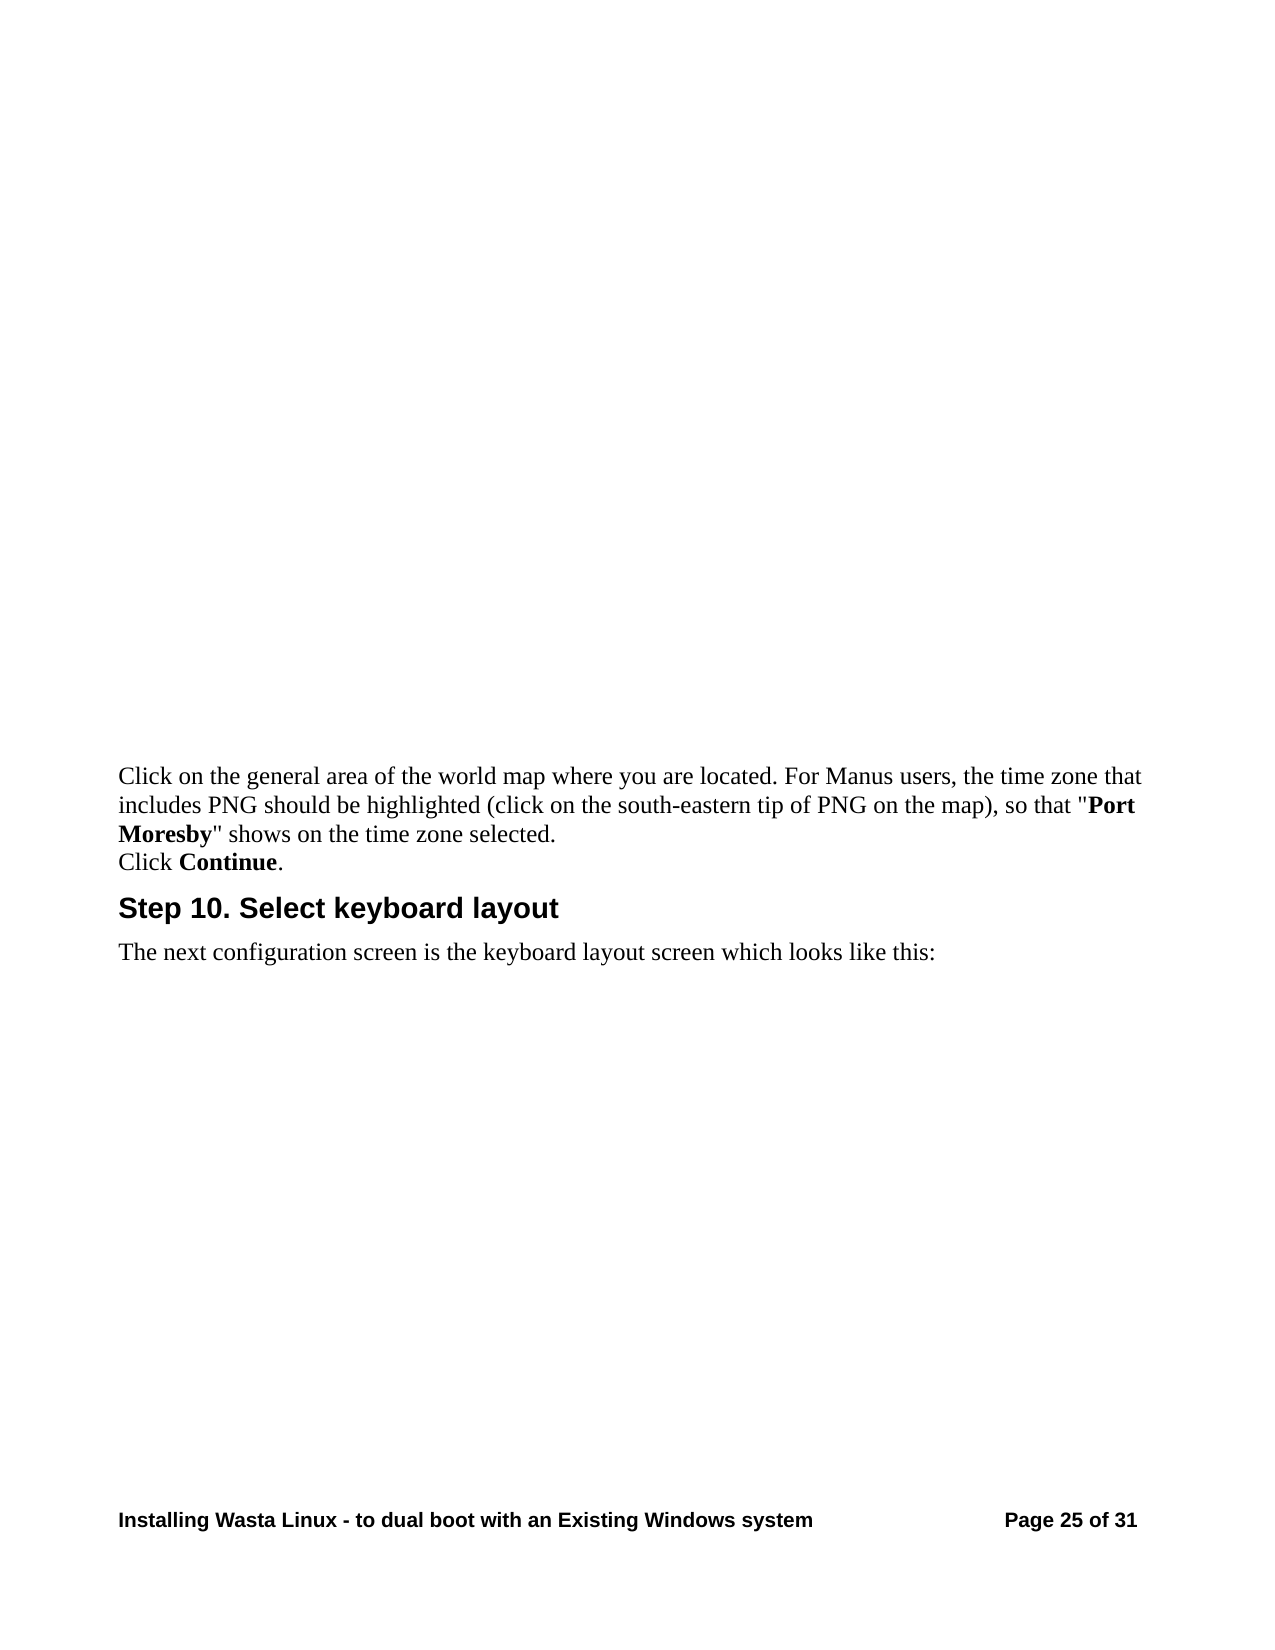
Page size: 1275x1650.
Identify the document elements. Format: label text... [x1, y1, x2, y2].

text The next configuration screen is the keyboard layout screen which looks like this: [118, 937, 1157, 966]
subtitle Step 10. Select keyboard layout [118, 891, 1157, 924]
text Click on the general area of the world map where you are located. For Manus users, the time zone that includes PNG should be highlighted (click on the south-eastern tip of PNG on the map), so that "Port Moresby" shows on the time zone selected. [118, 761, 1157, 847]
text Click Continue. [118, 847, 1157, 876]
